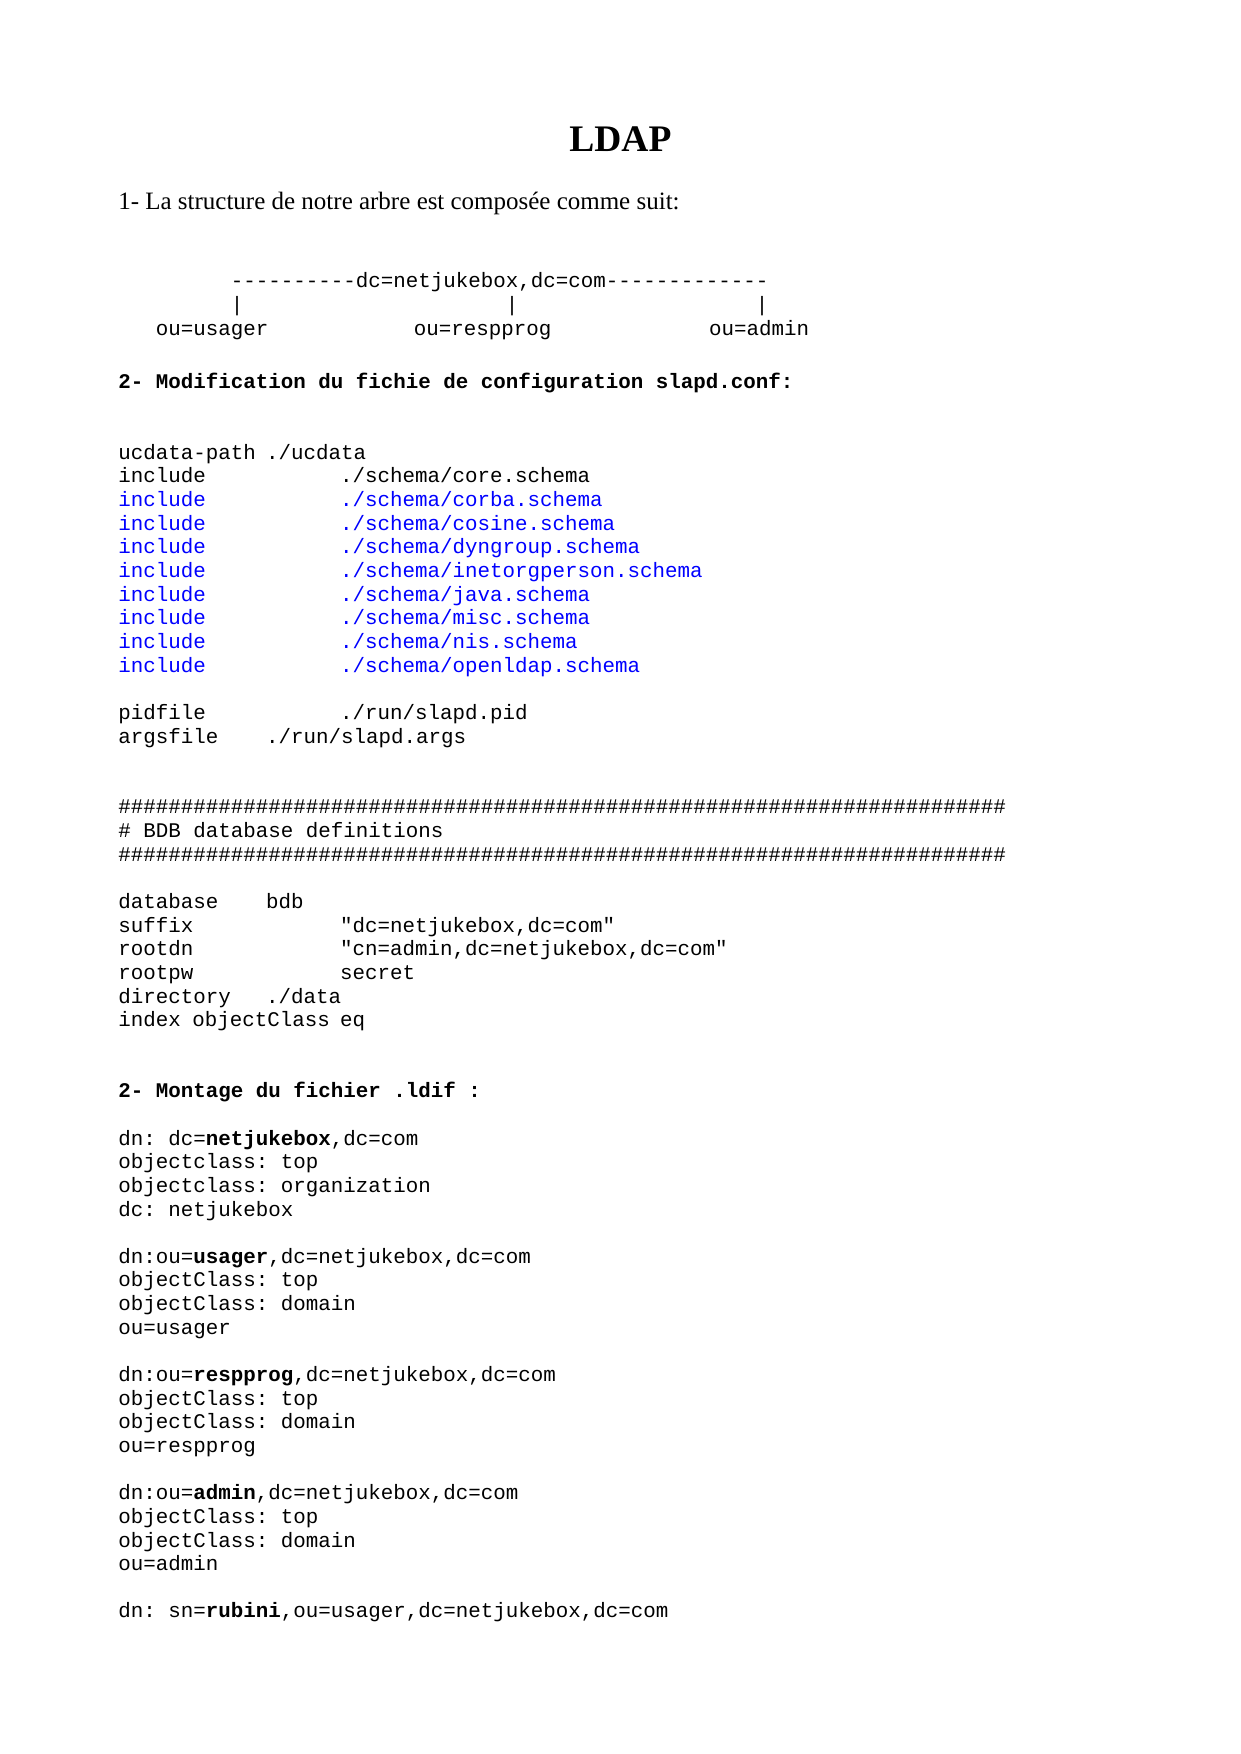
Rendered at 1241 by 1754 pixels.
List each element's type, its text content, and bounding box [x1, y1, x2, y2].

text objectClass: domain [118, 1411, 1122, 1435]
text objectClass: top [118, 1388, 1122, 1411]
text ou=respprog [118, 1435, 1122, 1459]
text objectclass: top [118, 1151, 1122, 1175]
text argsfile ./run/slapd.args [118, 726, 1122, 749]
text dn: sn=rubini,ou=usager,dc=netjukebox,dc=com [118, 1601, 1122, 1624]
text include ./schema/core.schema [118, 466, 1122, 489]
text objectClass: domain [118, 1529, 1122, 1553]
text ####################################################################### [118, 844, 1122, 867]
text ----------dc=netjukebox,dc=com------------- [118, 271, 1122, 294]
text include ./schema/misc.schema [118, 607, 1122, 631]
text include ./schema/inetorgperson.schema [118, 560, 1122, 584]
text ####################################################################### [118, 797, 1122, 820]
text dn:ou=admin,dc=netjukebox,dc=com [118, 1482, 1122, 1506]
text pidfile ./run/slapd.pid [118, 702, 1122, 726]
text # BDB database definitions [118, 820, 1122, 844]
text ou=usager ou=respprog ou=admin [118, 318, 1122, 341]
text LDAP [118, 118, 1122, 160]
text objectClass: top [118, 1269, 1122, 1293]
text ucdata-path ./ucdata [118, 442, 1122, 466]
text rootpw secret [118, 962, 1122, 986]
text | | | [118, 294, 1122, 318]
text objectclass: organization [118, 1175, 1122, 1198]
text objectClass: top [118, 1506, 1122, 1529]
text 2- Montage du fichier .ldif : [118, 1080, 1122, 1104]
text suffix "dc=netjukebox,dc=com" [118, 915, 1122, 938]
text database bdb [118, 891, 1122, 915]
text include ./schema/openldap.schema [118, 655, 1122, 678]
text dn:ou=respprog,dc=netjukebox,dc=com [118, 1364, 1122, 1388]
text index objectClass eq [118, 1009, 1122, 1033]
text include ./schema/cosine.schema [118, 513, 1122, 536]
text include ./schema/dyngroup.schema [118, 536, 1122, 560]
text directory ./data [118, 986, 1122, 1009]
text ou=admin [118, 1553, 1122, 1577]
text 1- La structure de notre arbre est composée comme suit: [118, 187, 1122, 215]
text dc: netjukebox [118, 1198, 1122, 1222]
text objectClass: domain [118, 1293, 1122, 1317]
text dn: dc=netjukebox,dc=com [118, 1128, 1122, 1151]
text include ./schema/java.schema [118, 584, 1122, 607]
text ou=usager [118, 1317, 1122, 1340]
text 2- Modification du fichie de configuration slapd.conf: [118, 371, 1122, 394]
text rootdn "cn=admin,dc=netjukebox,dc=com" [118, 938, 1122, 962]
text dn:ou=usager,dc=netjukebox,dc=com [118, 1246, 1122, 1269]
text include ./schema/corba.schema [118, 489, 1122, 513]
text include ./schema/nis.schema [118, 631, 1122, 655]
